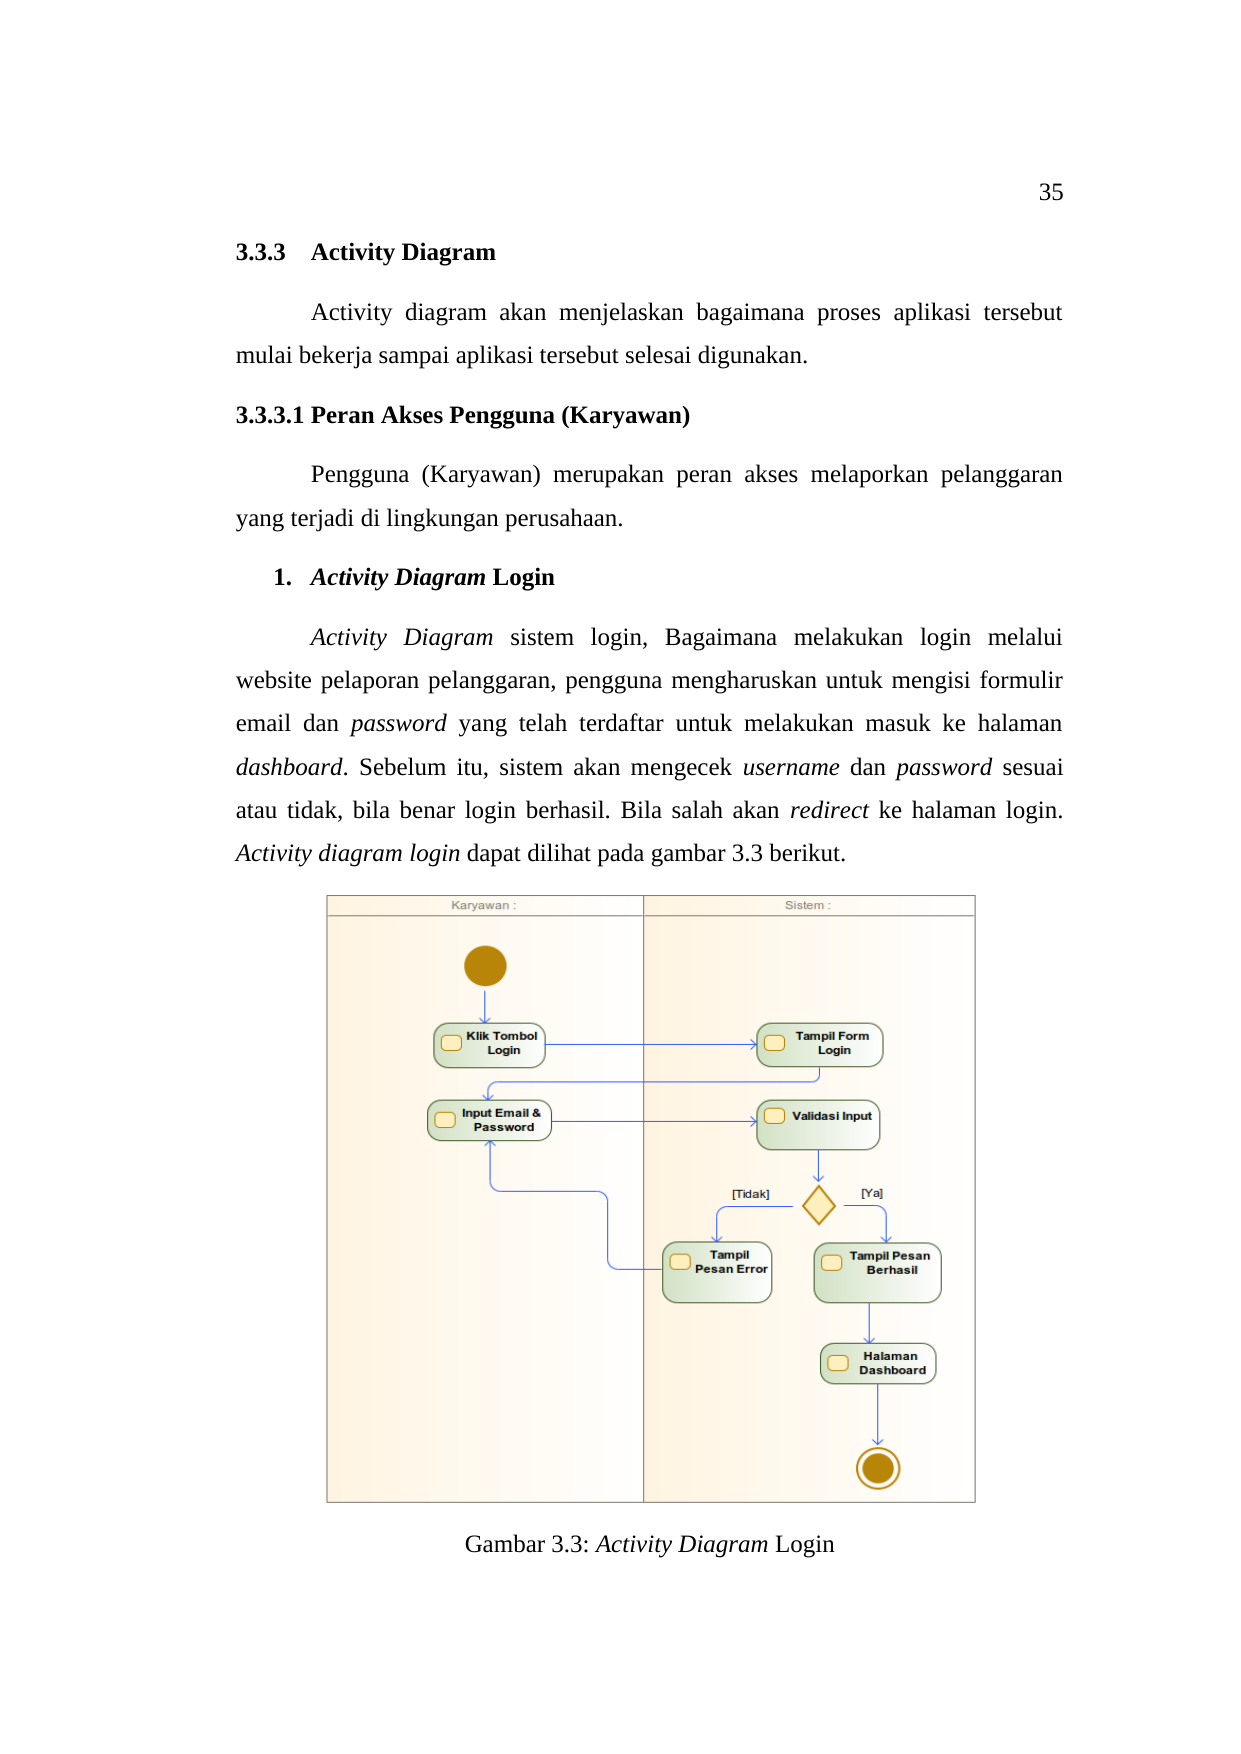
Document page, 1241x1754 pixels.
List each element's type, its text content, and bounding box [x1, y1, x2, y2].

picture [318, 893, 981, 1515]
text Activity Diagram sistem login, Bagaimana melakukan login melalui website pelaporan pelanggaran, pengguna mengharuskan untuk mengisi formulir email dan password yang telah terdaftar untuk melakukan masuk ke halaman dashboard. Sebelum itu, sistem akan mengecek username dan password sesuai atau tidak, bila benar login berhasil. Bila salah akan redirect ke halaman login. Activity diagram login dapat dilihat pada gambar 3.3 berikut. [236, 622, 1063, 867]
text 3.3.3.1 Peran Akses Pengguna (Karyawan) [236, 400, 1063, 428]
list Activity Diagram Login [273, 562, 1063, 591]
text Pengguna (Karyawan) merupakan peran akses melaporkan pelanggaran yang terjadi di lingkungan perusahaan. [236, 459, 1063, 531]
text Gambar 3.3: Activity Diagram Login [308, 893, 991, 1558]
text 3.3.3 Activity Diagram [236, 237, 1063, 266]
text Activity diagram akan menjelaskan bagaimana proses aplikasi tersebut mulai bekerja sampai aplikasi tersebut selesai digunakan. [236, 297, 1063, 369]
